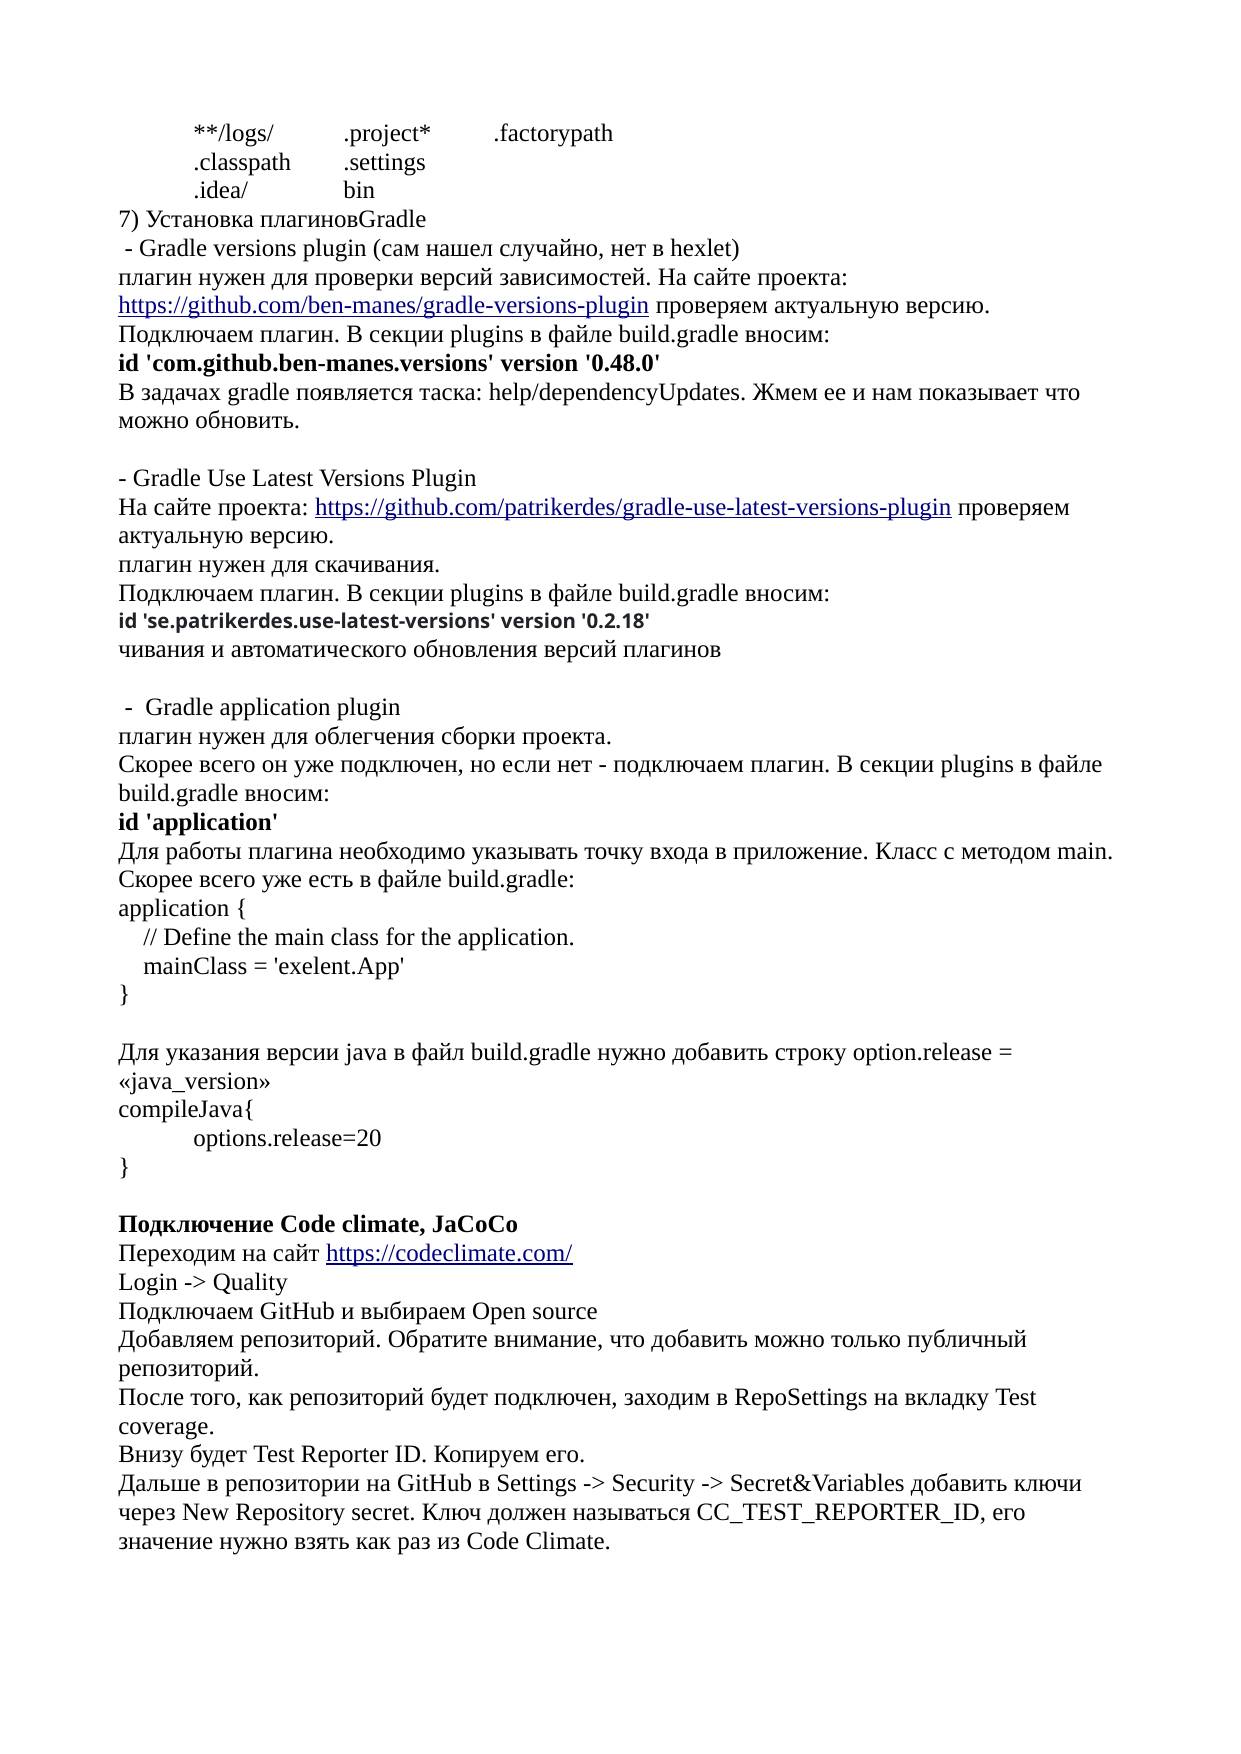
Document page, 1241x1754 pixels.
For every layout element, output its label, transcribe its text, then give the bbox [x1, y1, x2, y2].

text Добавляем репозиторий. Обратите внимание, что добавить можно только публичный репозиторий. [118, 1324, 1122, 1382]
text https://github.com/ben-manes/gradle-versions-plugin проверяем актуальную версию. [118, 291, 1122, 319]
text Подключаем плагин. В секции plugins в файле build.gradle вносим: [118, 578, 1122, 607]
text application { // Define the main class for the application. mainClass = 'exelent.App' } [118, 893, 1122, 1008]
text чивания и автоматического обновления версий плагинов [118, 634, 1122, 663]
text Внизу будет Test Reporter ID. Копируем его. [118, 1439, 1122, 1468]
text Подключение Code climate, JaCoCo [118, 1209, 1122, 1238]
text Для указания версии java в файл build.gradle нужно добавить строку option.release = «java_version» [118, 1037, 1122, 1094]
text Для работы плагина необходимо указывать точку входа в приложение. Класс с методом main. Скорее всего уже есть в файле build.gradle: [118, 836, 1122, 893]
text Подключаем плагин. В секции plugins в файле build.gradle вносим: [118, 319, 1122, 348]
text Login -> Quality [118, 1267, 1122, 1296]
text Дальше в репозитории на GitHub в Settings -> Security -> Secret&Variables добавить ключи через New Repository secret. Ключ должен называться CC_TEST_REPORTER_ID, его значение нужно взять как раз из Code Climate. [118, 1468, 1122, 1554]
text compileJava{ [118, 1094, 1122, 1123]
text id 'application' [118, 807, 1122, 836]
text **/logs/ .project* .factorypath .classpath .settings .idea/ bin [118, 118, 1122, 204]
text В задачах gradle появляется таска: help/dependencyUpdates. Жмем ее и нам показывает что можно обновить. [118, 377, 1122, 434]
text На сайте проекта: https://github.com/patrikerdes/gradle-use-latest-versions-plugin проверяем актуальную версию. [118, 492, 1122, 549]
text - Gradle versions plugin (сам нашел случайно, нет в hexlet) [118, 233, 1122, 262]
text } [118, 1152, 1122, 1181]
text Переходим на сайт https://codeclimate.com/ [118, 1238, 1122, 1267]
text id 'com.github.ben-manes.versions' version '0.48.0' [118, 348, 1122, 377]
text плагин нужен для облегчения сборки проекта. [118, 721, 1122, 749]
text Скорее всего он уже подключен, но если нет - подключаем плагин. В секции plugins в файле build.gradle вносим: [118, 749, 1122, 807]
text Подключаем GitHub и выбираем Open source [118, 1296, 1122, 1324]
text 7) Установка плагиновGradle [118, 204, 1122, 233]
text options.release=20 [118, 1123, 1122, 1152]
text плагин нужен для скачивания. [118, 549, 1122, 578]
text id 'se.patrikerdes.use-latest-versions' version '0.2.18' [118, 607, 1122, 634]
text После того, как репозиторий будет подключен, заходим в RepoSettings на вкладку Test coverage. [118, 1382, 1122, 1439]
text - Gradle Use Latest Versions Plugin [118, 463, 1122, 492]
text - Gradle application plugin [118, 663, 1122, 721]
text плагин нужен для проверки версий зависимостей. На сайте проекта: [118, 262, 1122, 291]
